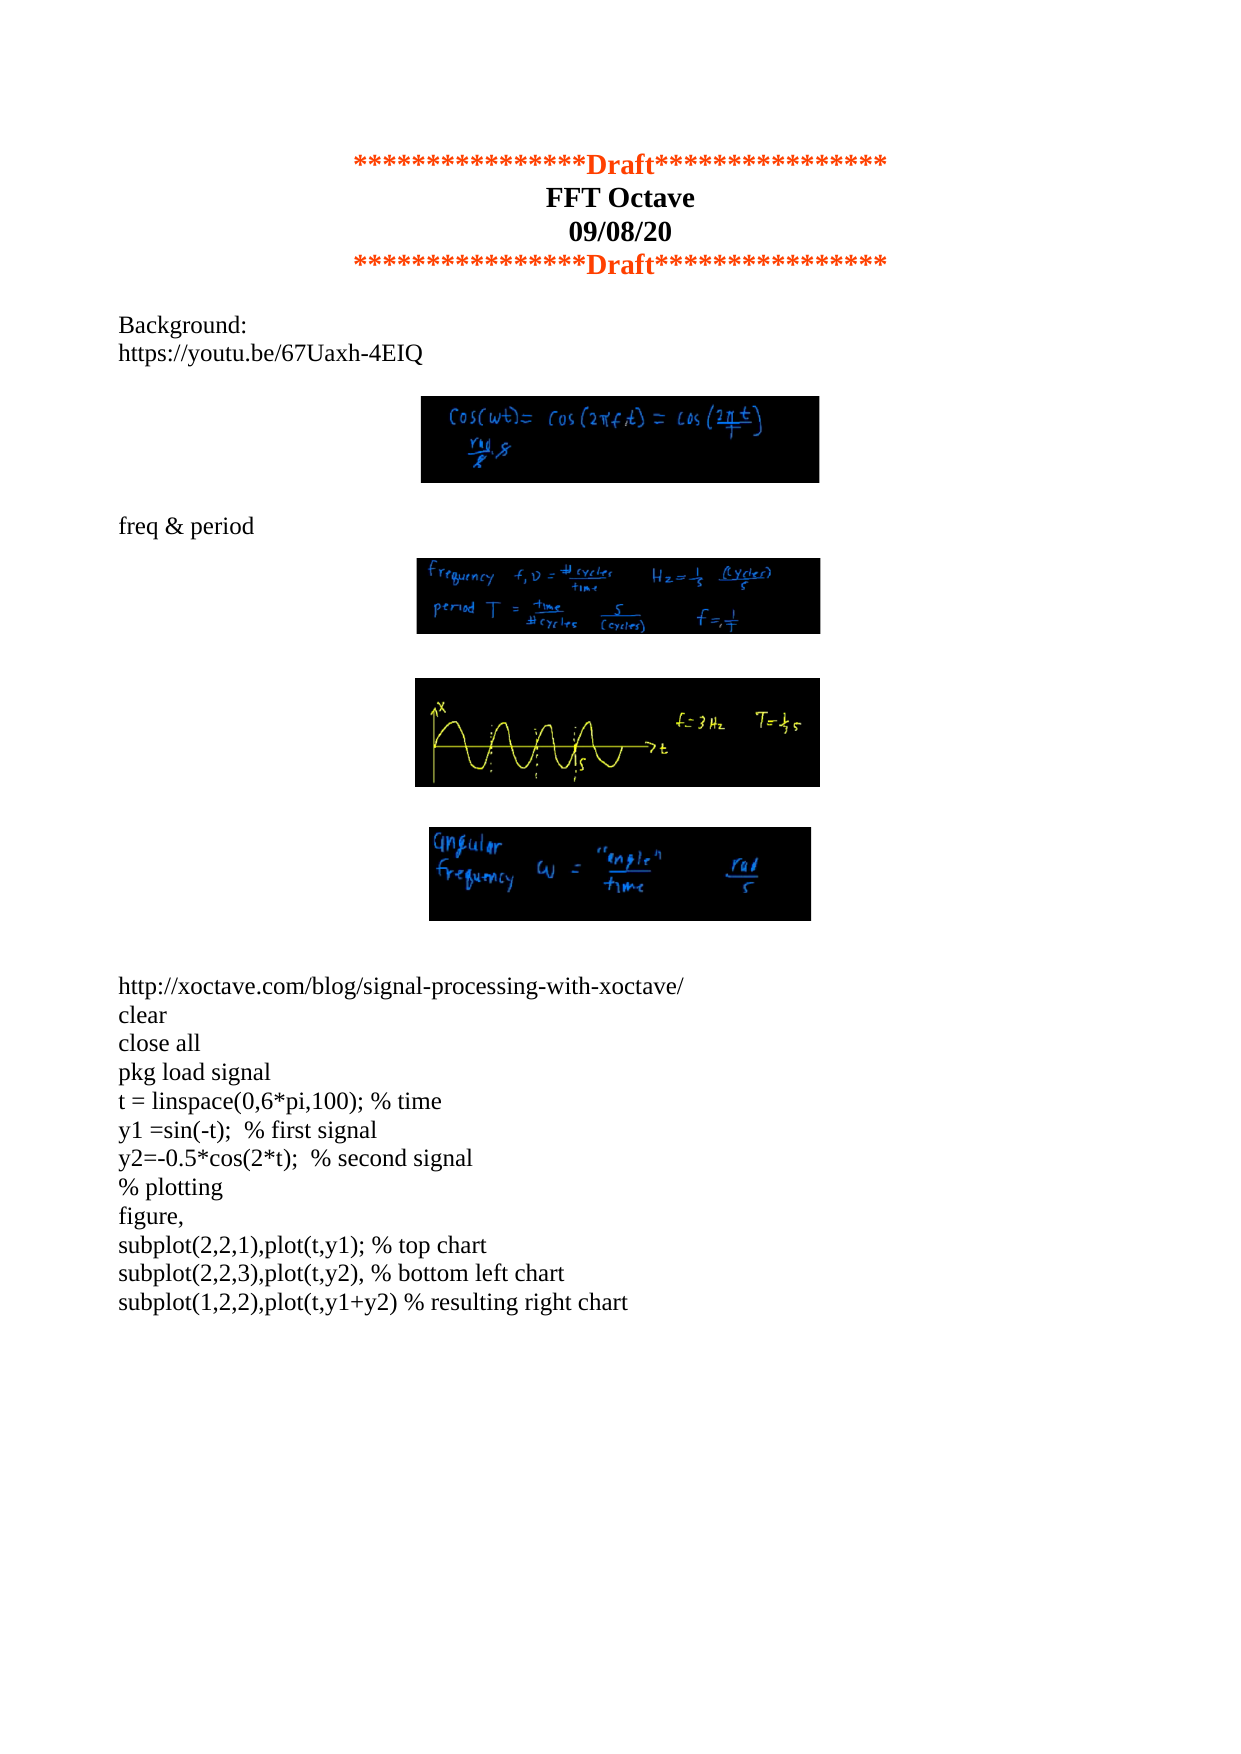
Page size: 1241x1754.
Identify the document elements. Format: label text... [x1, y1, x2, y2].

text Background: [118, 310, 1122, 338]
text subplot(2,2,3),plot(t,y2), % bottom left chart [118, 1258, 1122, 1287]
text figure, [118, 1201, 1122, 1230]
picture [429, 827, 812, 921]
text 09/08/20 [118, 214, 1122, 247]
text subplot(1,2,2),plot(t,y1+y2) % resulting right chart [118, 1287, 1122, 1316]
text freq & period [118, 511, 1122, 540]
text y2=-0.5*cos(2*t); % second signal [118, 1143, 1122, 1172]
picture [415, 678, 820, 787]
picture [420, 396, 820, 483]
text ****************Draft**************** [118, 247, 1122, 281]
text subplot(2,2,1),plot(t,y1); % top chart [118, 1230, 1122, 1258]
text pkg load signal [118, 1057, 1122, 1086]
text https://youtu.be/67Uaxh-4EIQ [118, 338, 1122, 367]
text % plotting [118, 1172, 1122, 1201]
text ****************Draft**************** [118, 147, 1122, 180]
text http://xoctave.com/blog/signal-processing-with-xoctave/ [118, 971, 1122, 1000]
text clear [118, 1000, 1122, 1028]
text close all [118, 1028, 1122, 1057]
text y1 =sin(-t); % first signal [118, 1115, 1122, 1143]
text t = linspace(0,6*pi,100); % time [118, 1086, 1122, 1115]
text FFT Octave [118, 180, 1122, 214]
picture [416, 558, 821, 634]
